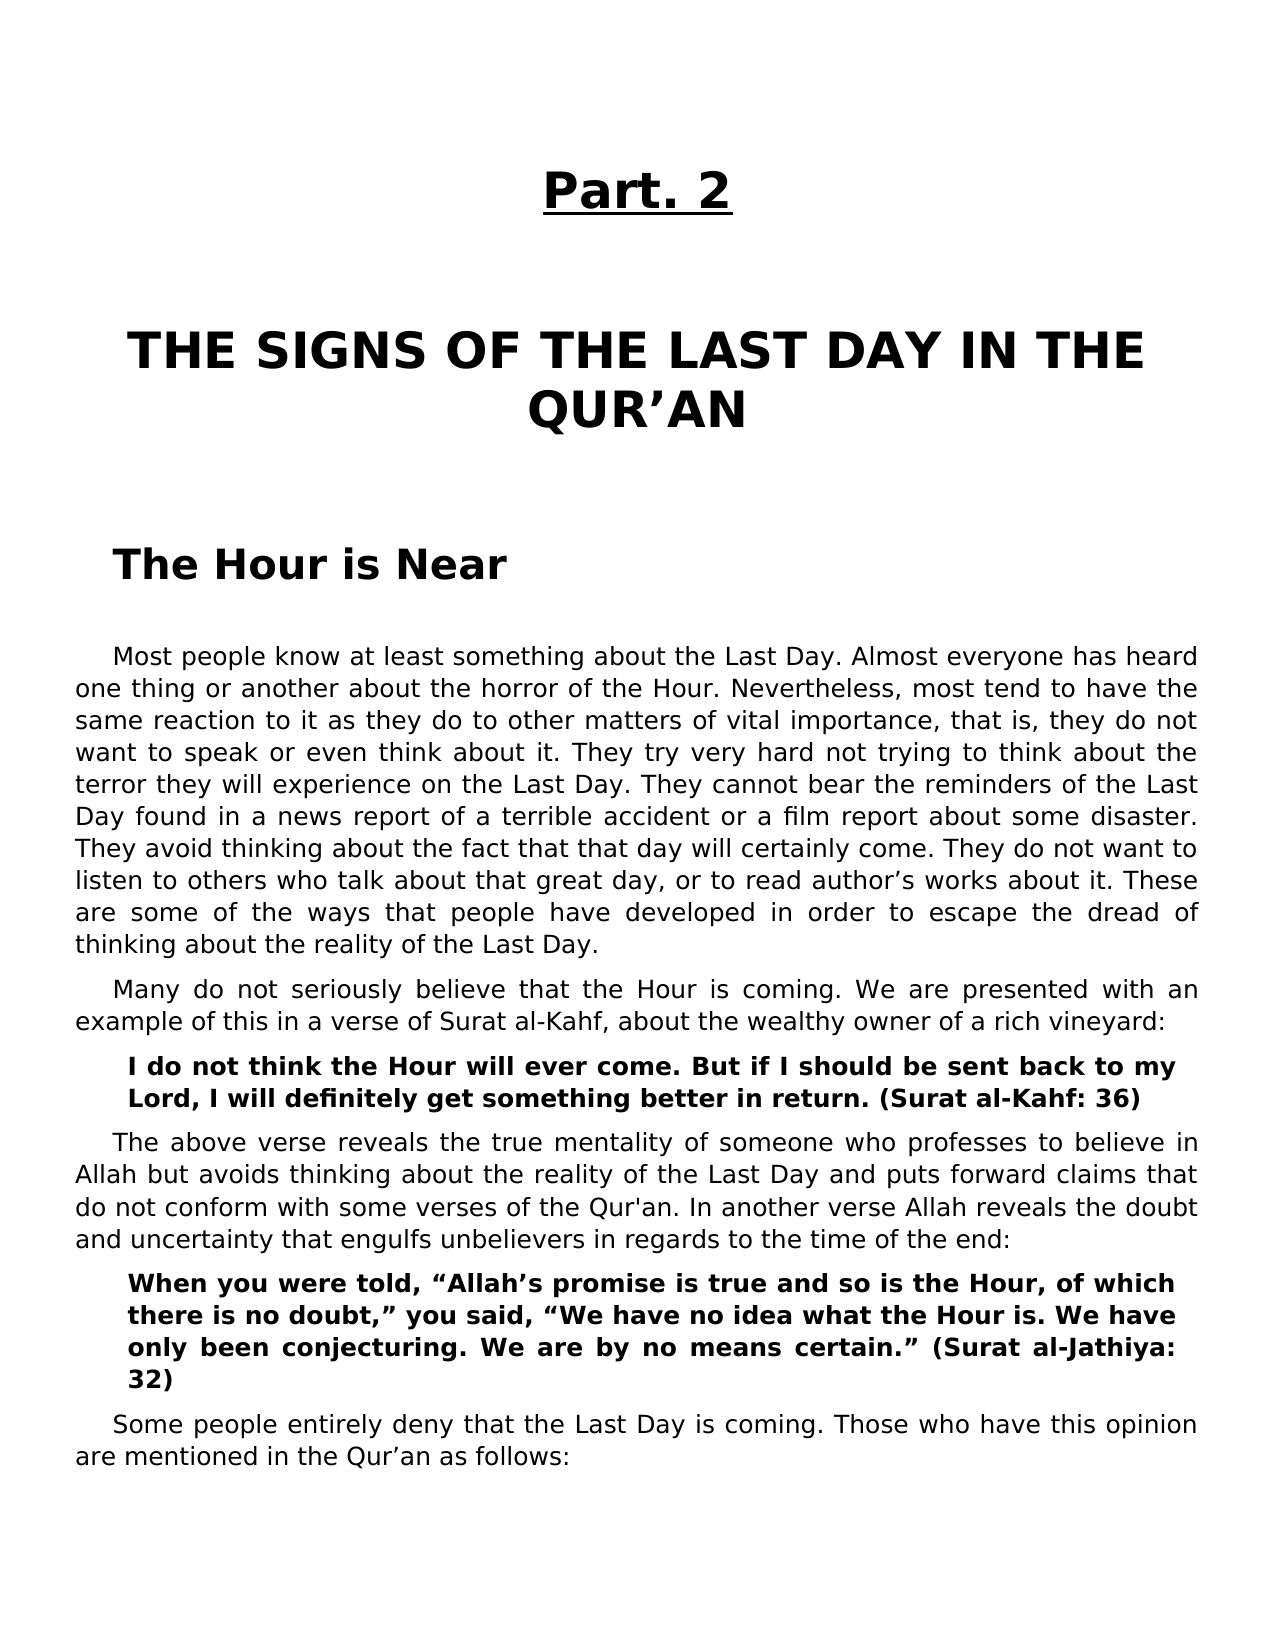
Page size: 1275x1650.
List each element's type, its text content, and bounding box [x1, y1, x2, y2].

text Most people know at least something about the Last Day. Almost everyone has heard one thing or another about the horror of the Hour. Nevertheless, most tend to have the same reaction to it as they do to other matters of vital importance, that is, they do not want to speak or even think about it. They try very hard not trying to think about the terror they will experience on the Last Day. They cannot bear the reminders of the Last Day found in a news report of a terrible accident or a film report about some disaster. They avoid thinking about the fact that that day will certainly come. They do not want to listen to others who talk about that great day, or to read author’s works about it. These are some of the ways that people have developed in order to escape the dread of thinking about the reality of the Last Day. [75, 642, 1200, 960]
subtitle The Hour is Near [112, 541, 1200, 589]
text I do not think the Hour will ever come. But if I should be sent back to my Lord, I will definitely get something better in return. (Surat al-Kahf: 36) [127, 1052, 1177, 1113]
text When you were told, “Allah’s promise is true and so is the Hour, of which there is no doubt,” you said, “We have no idea what the Hour is. We have only been conjecturing. We are by no means certain.” (Surat al-Jathiya: 32) [127, 1269, 1177, 1395]
text Some people entirely deny that the Last Day is coming. Those who have this opinion are mentioned in the Qur’an as follows: [75, 1410, 1200, 1472]
subtitle Part. 2 [75, 162, 1200, 221]
subtitle THE SIGNS OF THE LAST DAY IN THE QUR’AN [75, 322, 1200, 439]
text The above verse reveals the true mentality of someone who professes to believe in Allah but avoids thinking about the reality of the Last Day and puts forward claims that do not conform with some verses of the Qur'an. In another verse Allah reveals the doubt and uncertainty that engulfs unbelievers in regards to the time of the end: [75, 1129, 1200, 1254]
text Many do not seriously believe that the Hour is coming. We are presented with an example of this in a verse of Surat al-Kahf, about the wealthy owner of a rich vineyard: [75, 975, 1200, 1037]
